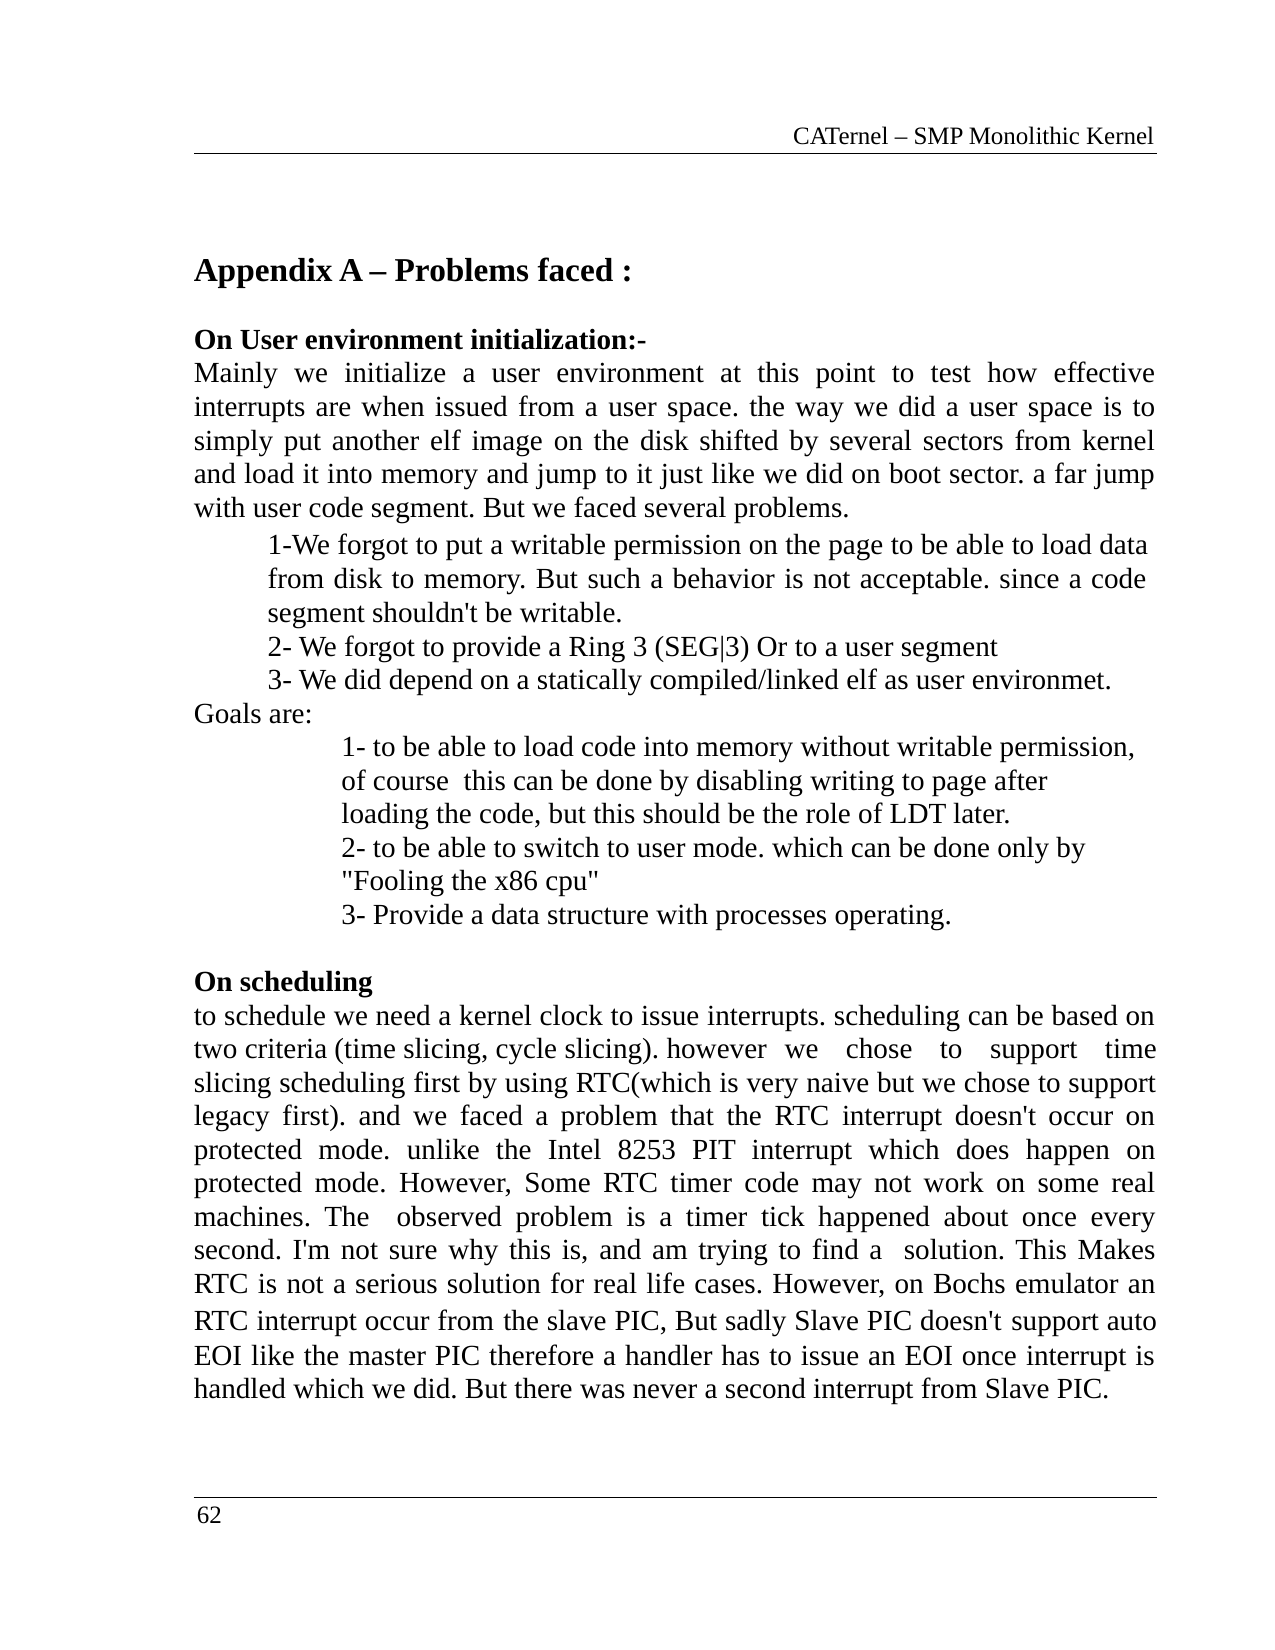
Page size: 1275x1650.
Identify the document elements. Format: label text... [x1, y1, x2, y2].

text Goals are: [193, 696, 1157, 729]
text On scheduling [193, 964, 1157, 998]
text 3- We did depend on a statically compiled/linked elf as user environmet. [193, 662, 1157, 696]
text 3- Provide a data structure with processes operating. [193, 897, 1157, 931]
text Mainly we initialize a user environment at this point to test how effective interrupts are when issued from a user space. the way we did a user space is to simply put another elf image on the disk shifted by several sectors from kernel and load it into memory and jump to it just like we did on boot sector. a far jump with user code segment. But we faced several problems. [193, 356, 1157, 523]
text to schedule we need a kernel clock to issue interrupts. scheduling can be based on two criteria (time slicing, cycle slicing). however we chose to support time slicing scheduling first by using RTC(which is very naive but we chose to support legacy first). and we faced a problem that the RTC interrupt doesn't occur on protected mode. unlike the Intel 8253 PIT interrupt which does happen on protected mode. However, Some RTC timer code may not work on some real machines. The observed problem is a timer tick happened about once every second. I'm not sure why this is, and am trying to find a solution. This Makes RTC is not a serious solution for real life cases. However, on Bochs emulator an RTC interrupt occur from the slave PIC, But sadly Slave PIC doesn't support auto EOI like the master PIC therefore a handler has to issue an EOI once interrupt is handled which we did. But there was never a second interrupt from Slave PIC. [193, 998, 1157, 1405]
text On User environment initialization:- [193, 322, 1157, 356]
text 1- to be able to load code into memory without writable permission, of course this can be done by disabling writing to page after [193, 729, 1157, 796]
text 1-We forgot to put a writable permission on the page to be able to load data from disk to memory. But such a behavior is not acceptable. since a code segment shouldn't be writable. [193, 523, 1157, 629]
text Appendix A – Problems faced : [193, 250, 1157, 288]
text 2- to be able to switch to user mode. which can be done only by "Fooling the x86 cpu" [193, 830, 1157, 897]
text loading the code, but this should be the role of LDT later. [193, 796, 1157, 830]
text 2- We forgot to provide a Ring 3 (SEG|3) Or to a user segment [193, 629, 1157, 662]
